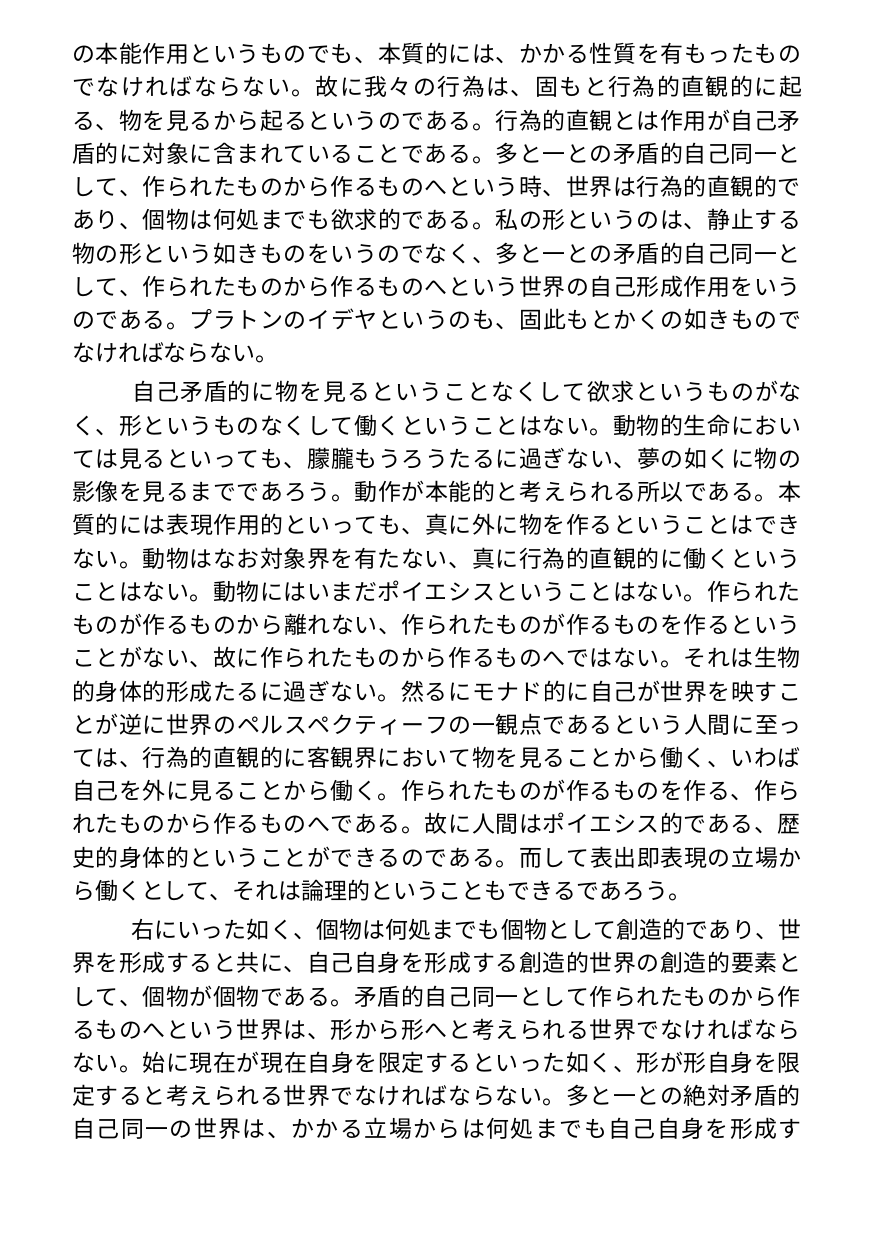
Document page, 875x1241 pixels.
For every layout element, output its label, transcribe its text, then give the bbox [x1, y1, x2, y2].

text 自己矛盾的に物を見るということなくして欲求というものがなく、形というものなくして働くということはない。動物的生命においては見るといっても、朦朧もうろうたるに過ぎない、夢の如くに物の影像を見るまでであろう。動作が本能的と考えられる所以である。本質的には表現作用的といっても、真に外に物を作るということはできない。動物はなお対象界を有たない、真に行為的直観的に働くということはない。動物にはいまだポイエシスということはない。作られたものが作るものから離れない、作られたものが作るものを作るということがない、故に作られたものから作るものへではない。それは生物的身体的形成たるに過ぎない。然るにモナド的に自己が世界を映すことが逆に世界のペルスペクティーフの一観点であるという人間に至っては、行為的直観的に客観界において物を見ることから働く、いわば自己を外に見ることから働く。作られたものが作るものを作る、作られたものから作るものへである。故に人間はポイエシス的である、歴史的身体的ということができるのである。而して表出即表現の立場から働くとして、それは論理的ということもできるであろう。 [72, 374, 802, 906]
text 右にいった如く、個物は何処までも個物として創造的であり、世界を形成すると共に、自己自身を形成する創造的世界の創造的要素として、個物が個物である。矛盾的自己同一として作られたものから作るものへという世界は、形から形へと考えられる世界でなければならない。始に現在が現在自身を限定するといった如く、形が形自身を限定すると考えられる世界でなければならない。多と一との絶対矛盾的自己同一の世界は、かかる立場からは何処までも自己自身を形成す [72, 912, 802, 1144]
text の本能作用というものでも、本質的には、かかる性質を有もったものでなければならない。故に我々の行為は、固もと行為的直観的に起る、物を見るから起るというのである。行為的直観とは作用が自己矛盾的に対象に含まれていることである。多と一との矛盾的自己同一として、作られたものから作るものへという時、世界は行為的直観的であり、個物は何処までも欲求的である。私の形というのは、静止する物の形という如きものをいうのでなく、多と一との矛盾的自己同一として、作られたものから作るものへという世界の自己形成作用をいうのである。プラトンのイデヤというのも、固此もとかくの如きものでなければならない。 [72, 36, 802, 368]
